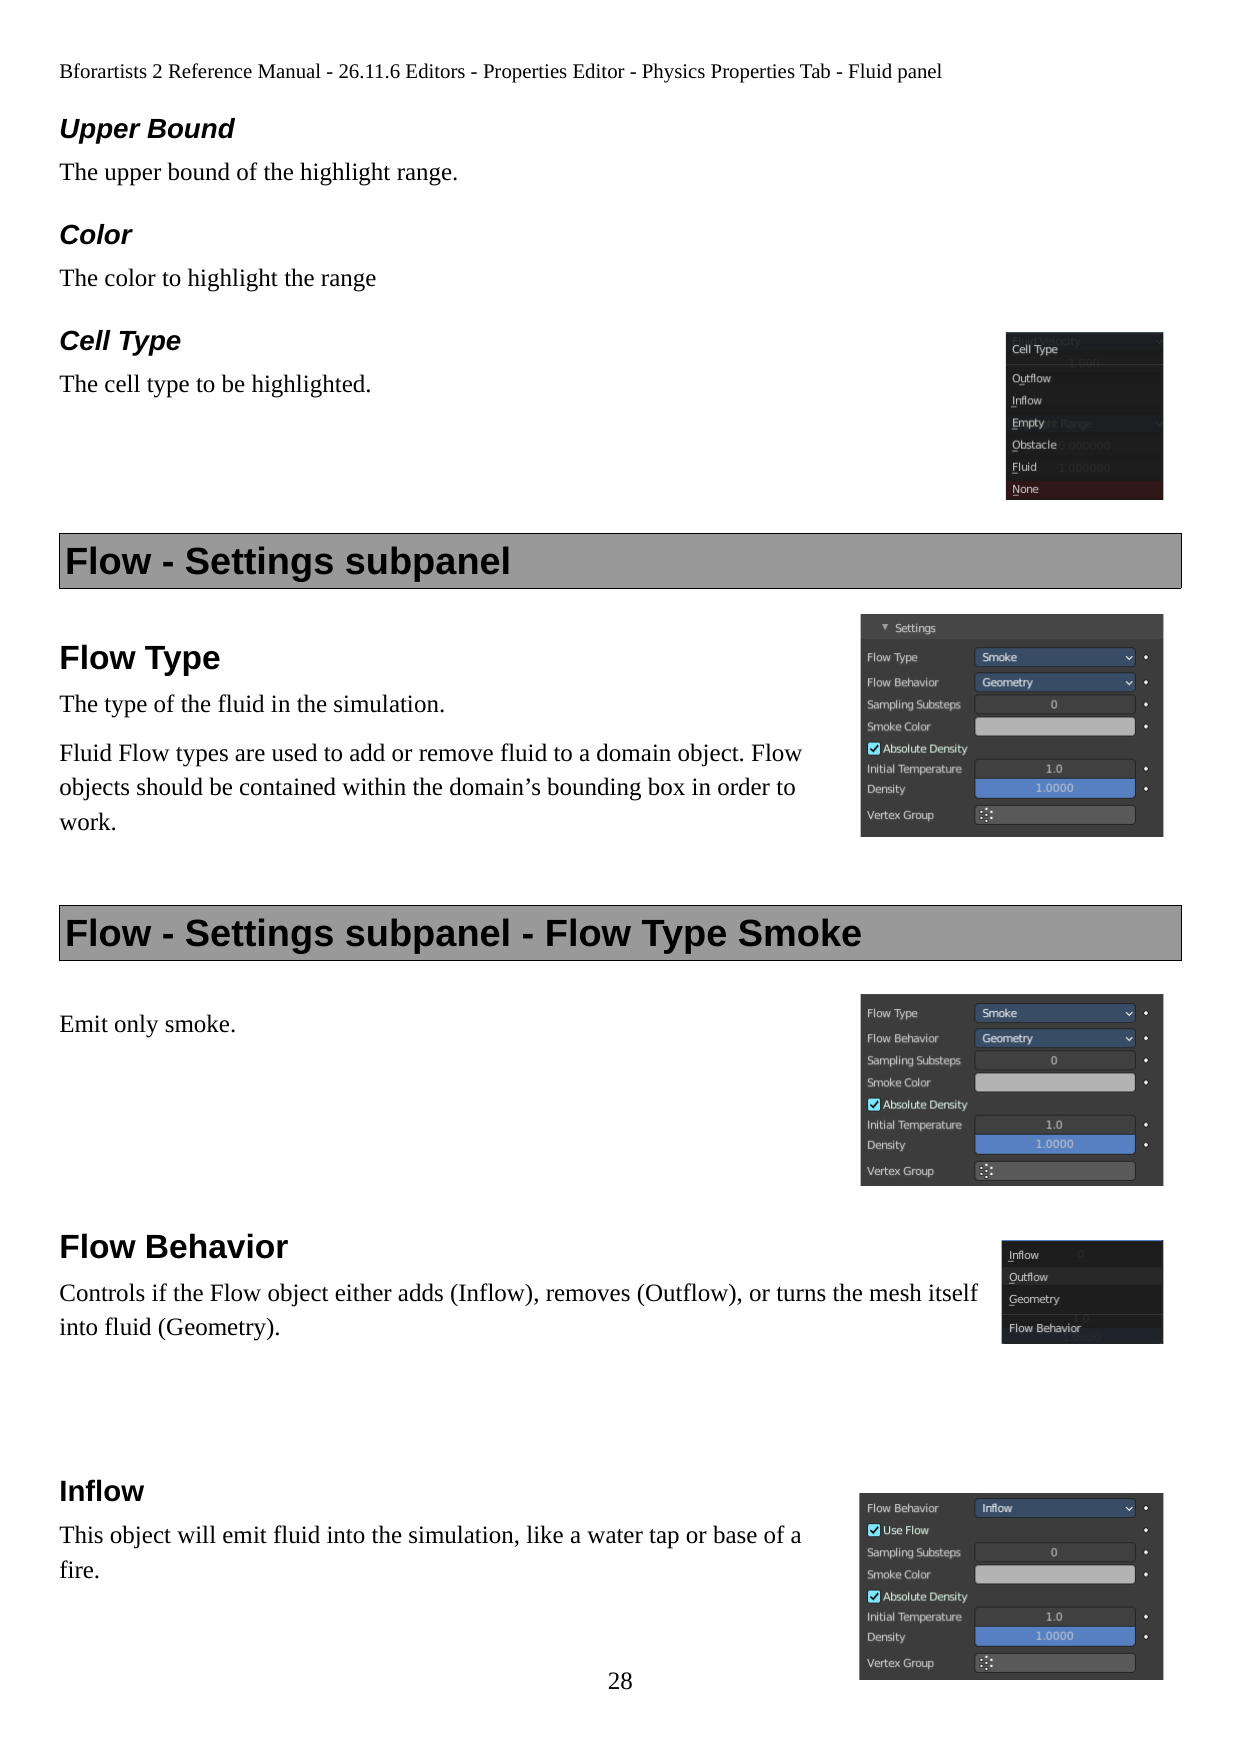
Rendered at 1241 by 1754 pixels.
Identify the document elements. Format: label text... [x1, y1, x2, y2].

text Emit only smoke. [59, 1009, 860, 1038]
subtitle [1164, 638, 1181, 676]
subtitle Cell Type [59, 324, 1181, 356]
text The upper bound of the highlight range. [59, 157, 1181, 186]
picture [1001, 1240, 1164, 1344]
text Controls if the Flow object either adds (Inflow), removes (Outflow), or turns the mesh itself into fluid (Geometry). [59, 1278, 1001, 1341]
picture [860, 994, 1164, 1186]
picture [860, 614, 1164, 837]
text The cell type to be highlighted. [59, 369, 1005, 398]
table_header Flow - Settings subpanel - Flow Type Smoke [60, 906, 1181, 960]
subtitle Flow Type [59, 638, 860, 676]
table_header Flow - Settings subpanel [60, 534, 1181, 588]
subtitle Color [59, 218, 1181, 250]
text Fluid Flow types are used to add or remove fluid to a domain object. Flow objects should be contained within the domain’s bounding box in order to work. [59, 738, 860, 836]
picture [1005, 332, 1164, 500]
subtitle Inflow [59, 1474, 1181, 1508]
subtitle Upper Bound [59, 113, 1181, 144]
text The color to highlight the range [59, 263, 1181, 292]
text This object will emit fluid into the simulation, like a water tap or base of a fire. [59, 1520, 859, 1583]
text [1164, 1009, 1181, 1038]
text The type of the fluid in the simulation. [59, 689, 860, 718]
picture [859, 1493, 1164, 1680]
subtitle Flow Behavior [59, 1227, 1181, 1265]
